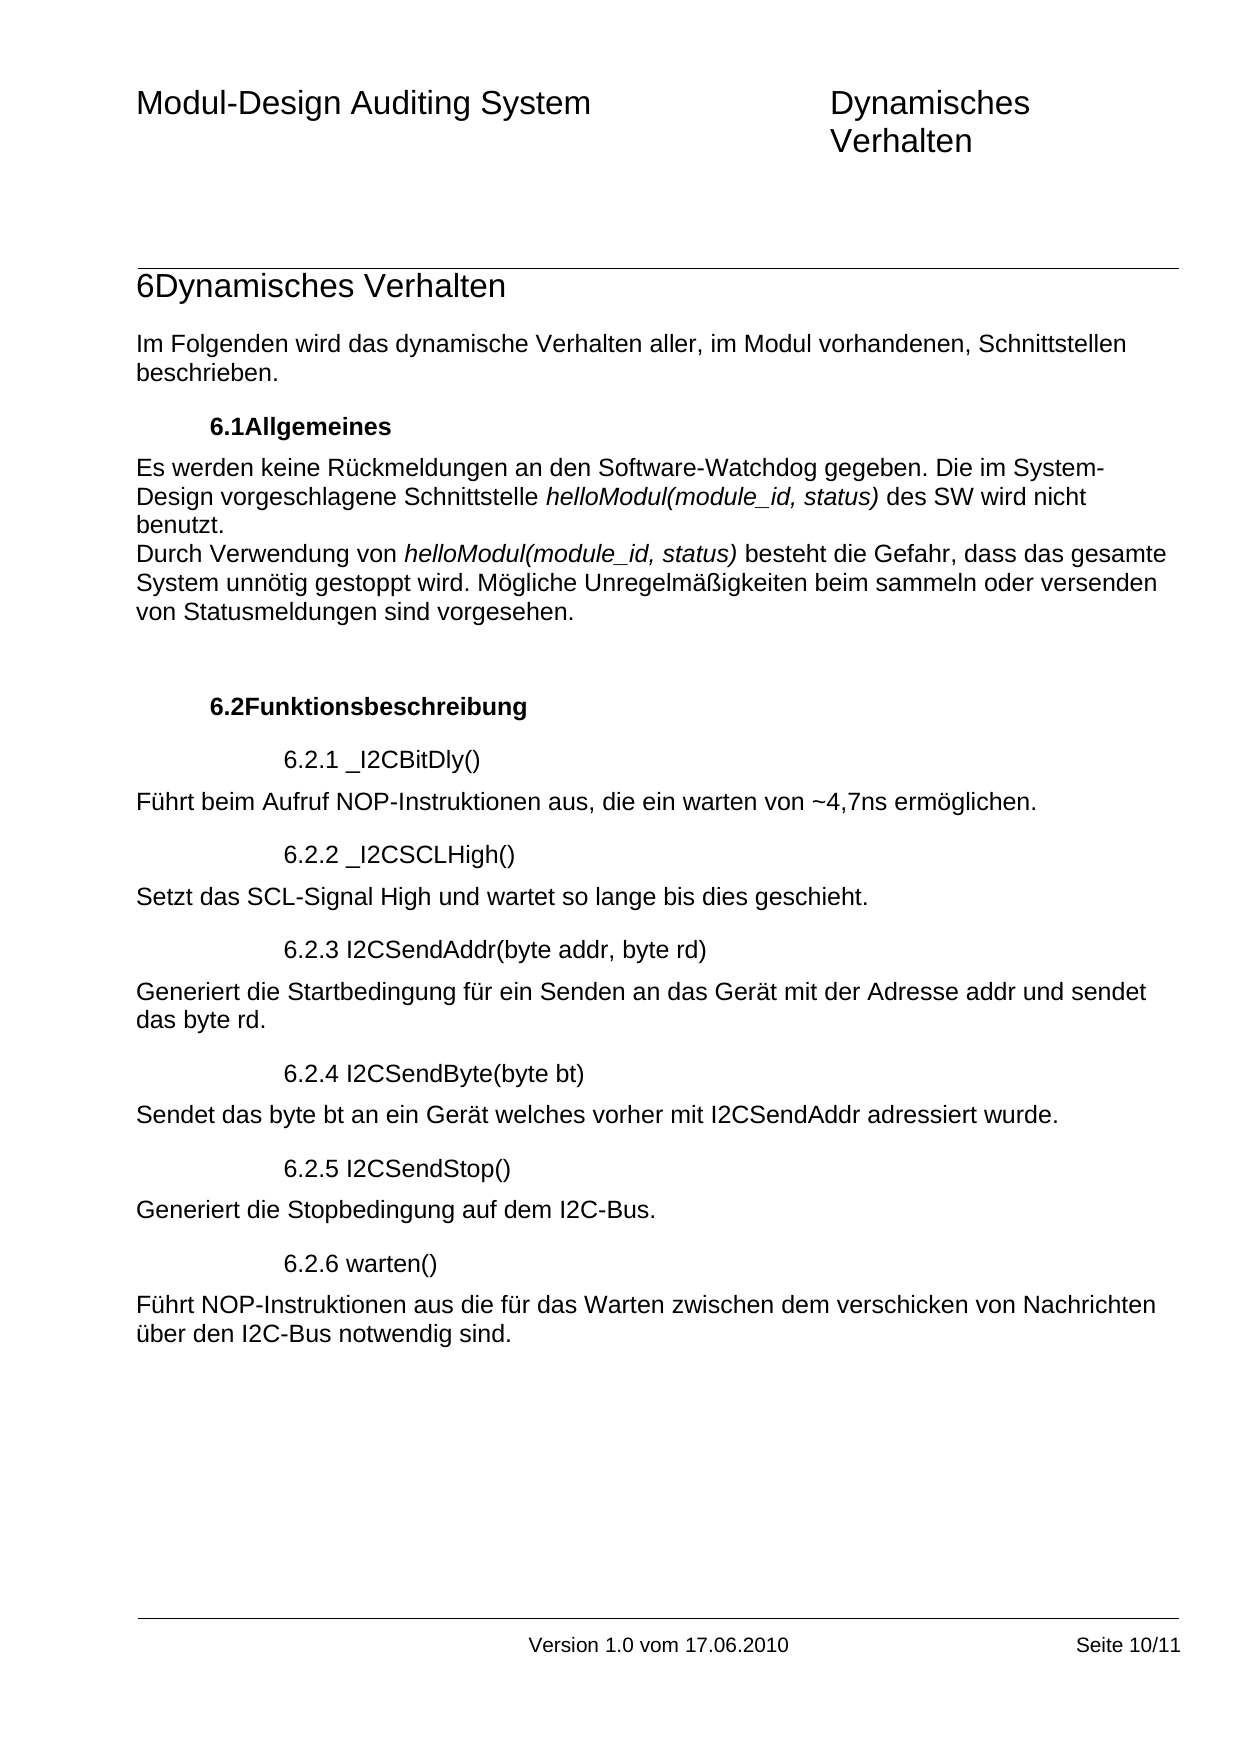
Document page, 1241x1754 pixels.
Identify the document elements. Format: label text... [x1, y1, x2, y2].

subtitle I2CSendByte(byte bt) [283, 1059, 1181, 1088]
text Sendet das byte bt an ein Gerät welches vorher mit I2CSendAddr adressiert wurde. [136, 1101, 1181, 1129]
text Generiert die Stopbedingung auf dem I2C-Bus. [136, 1196, 1181, 1224]
subtitle Funktionsbeschreibung [209, 692, 1181, 721]
text Führt NOP-Instruktionen aus die für das Warten zwischen dem verschicken von Nachrichten über den I2C-Bus notwendig sind. [136, 1291, 1181, 1348]
subtitle Dynamisches Verhalten [183, 289, 1181, 304]
text Im Folgenden wird das dynamische Verhalten aller, im Modul vorhandenen, Schnittstellen beschrieben. [136, 329, 1181, 387]
subtitle _I2CSCLHigh() [283, 841, 1181, 869]
subtitle warten() [283, 1249, 1181, 1278]
subtitle Allgemeines [209, 412, 1181, 441]
text Führt beim Aufruf NOP-Instruktionen aus, die ein warten von ~4,7ns ermöglichen. [136, 787, 1181, 816]
text Es werden keine Rückmeldungen an den Software-Watchdog gegeben. Die im System-Design vorgeschlagene Schnittstelle helloModul(module_id, status) des SW wird nicht benutzt. Durch Verwendung von helloModul(module_id, status) besteht die Gefahr, dass das gesamte System unnötig gestoppt wird. Mögliche Unregelmäßigkeiten beim sammeln oder versenden von Statusmeldungen sind vorgesehen. [136, 453, 1181, 626]
text Setzt das SCL-Signal High und wartet so lange bis dies geschieht. [136, 882, 1181, 911]
subtitle _I2CBitDly() [283, 746, 1181, 774]
subtitle I2CSendAddr(byte addr, byte rd) [283, 936, 1181, 964]
text Generiert die Startbedingung für ein Senden an das Gerät mit der Adresse addr und sendet das byte rd. [136, 977, 1181, 1034]
subtitle Dynamisches Verhalten [136, 289, 185, 304]
subtitle I2CSendStop() [283, 1154, 1181, 1183]
